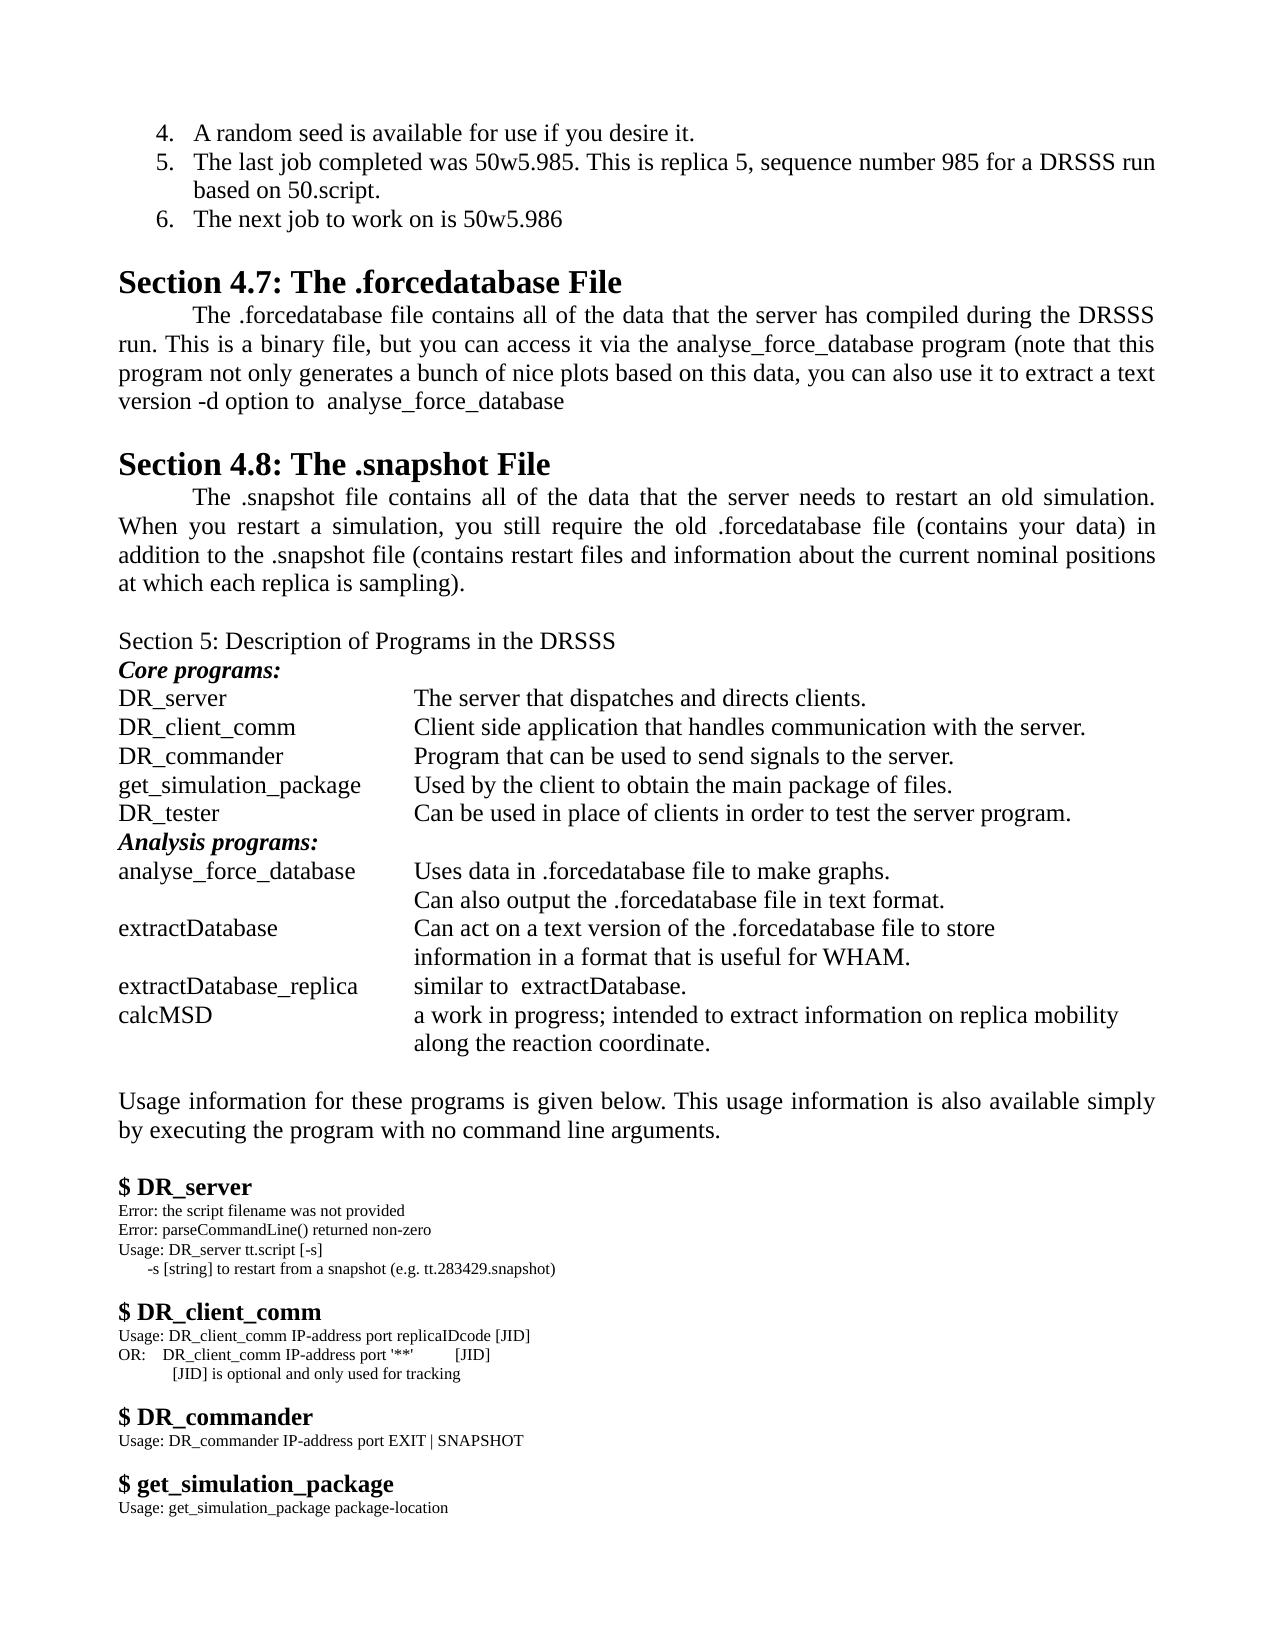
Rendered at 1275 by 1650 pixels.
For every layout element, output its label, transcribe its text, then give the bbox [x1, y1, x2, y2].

text $ DR_server [118, 1172, 1157, 1201]
text $ DR_commander [118, 1402, 1157, 1431]
text Analysis programs: [118, 827, 1157, 856]
text DR_tester Can be used in place of clients in order to test the server program. [118, 798, 1157, 827]
text OR: DR_client_comm IP-address port '**' [JID] [118, 1345, 1157, 1364]
text extractDatabase Can act on a text version of the .forcedatabase file to store [118, 913, 1157, 942]
text [JID] is optional and only used for tracking [118, 1364, 1157, 1383]
text The .snapshot file contains all of the data that the server needs to restart an old simulation. When you restart a simulation, you still require the old .forcedatabase file (contains your data) in addition to the .snapshot file (contains restart files and information about the current nominal positions at which each replica is sampling). [118, 482, 1157, 597]
text Can also output the .forcedatabase file in text format. [118, 885, 1157, 913]
text extractDatabase_replica similar to extractDatabase. [118, 971, 1157, 1000]
text Core programs: [118, 655, 1157, 683]
text Section 4.7: The .forcedatabase File [118, 262, 1157, 300]
text calcMSD a work in progress; intended to extract information on replica mobility [118, 1000, 1157, 1028]
text -s [string] to restart from a snapshot (e.g. tt.283429.snapshot) [118, 1258, 1157, 1278]
text $ DR_client_comm [118, 1297, 1157, 1326]
text get_simulation_package Used by the client to obtain the main package of files. [118, 770, 1157, 798]
list The last job completed was 50w5.985. This is replica 5, sequence number 985 for a DRSSS run based on 50.script. [156, 147, 1157, 204]
text DR_commander Program that can be used to send signals to the server. [118, 741, 1157, 770]
text analyse_force_database Uses data in .forcedatabase file to make graphs. [118, 856, 1157, 885]
text Usage: DR_client_comm IP-address port replicaIDcode [JID] [118, 1326, 1157, 1345]
text information in a format that is useful for WHAM. [118, 942, 1157, 971]
text Error: the script filename was not provided [118, 1201, 1157, 1220]
list The next job to work on is 50w5.986 [156, 204, 1157, 233]
list A random seed is available for use if you desire it. [156, 118, 1157, 147]
text along the reaction coordinate. [118, 1028, 1157, 1057]
text DR_client_comm Client side application that handles communication with the server. [118, 712, 1157, 741]
text Section 5: Description of Programs in the DRSSS [118, 626, 1157, 655]
text Usage: DR_server tt.script [-s] [118, 1239, 1157, 1258]
text The .forcedatabase file contains all of the data that the server has compiled during the DRSSS run. This is a binary file, but you can access it via the analyse_force_database program (note that this program not only generates a bunch of nice plots based on this data, you can also use it to extract a text version -d option to analyse_force_database [118, 300, 1157, 415]
text $ get_simulation_package [118, 1469, 1157, 1498]
text Usage: get_simulation_package package-location [118, 1498, 1157, 1517]
text DR_server The server that dispatches and directs clients. [118, 683, 1157, 712]
text Error: parseCommandLine() returned non-zero [118, 1220, 1157, 1239]
text Section 4.8: The .snapshot File [118, 444, 1157, 482]
text Usage information for these programs is given below. This usage information is also available simply by executing the program with no command line arguments. [118, 1086, 1157, 1143]
text Usage: DR_commander IP-address port EXIT | SNAPSHOT [118, 1431, 1157, 1450]
